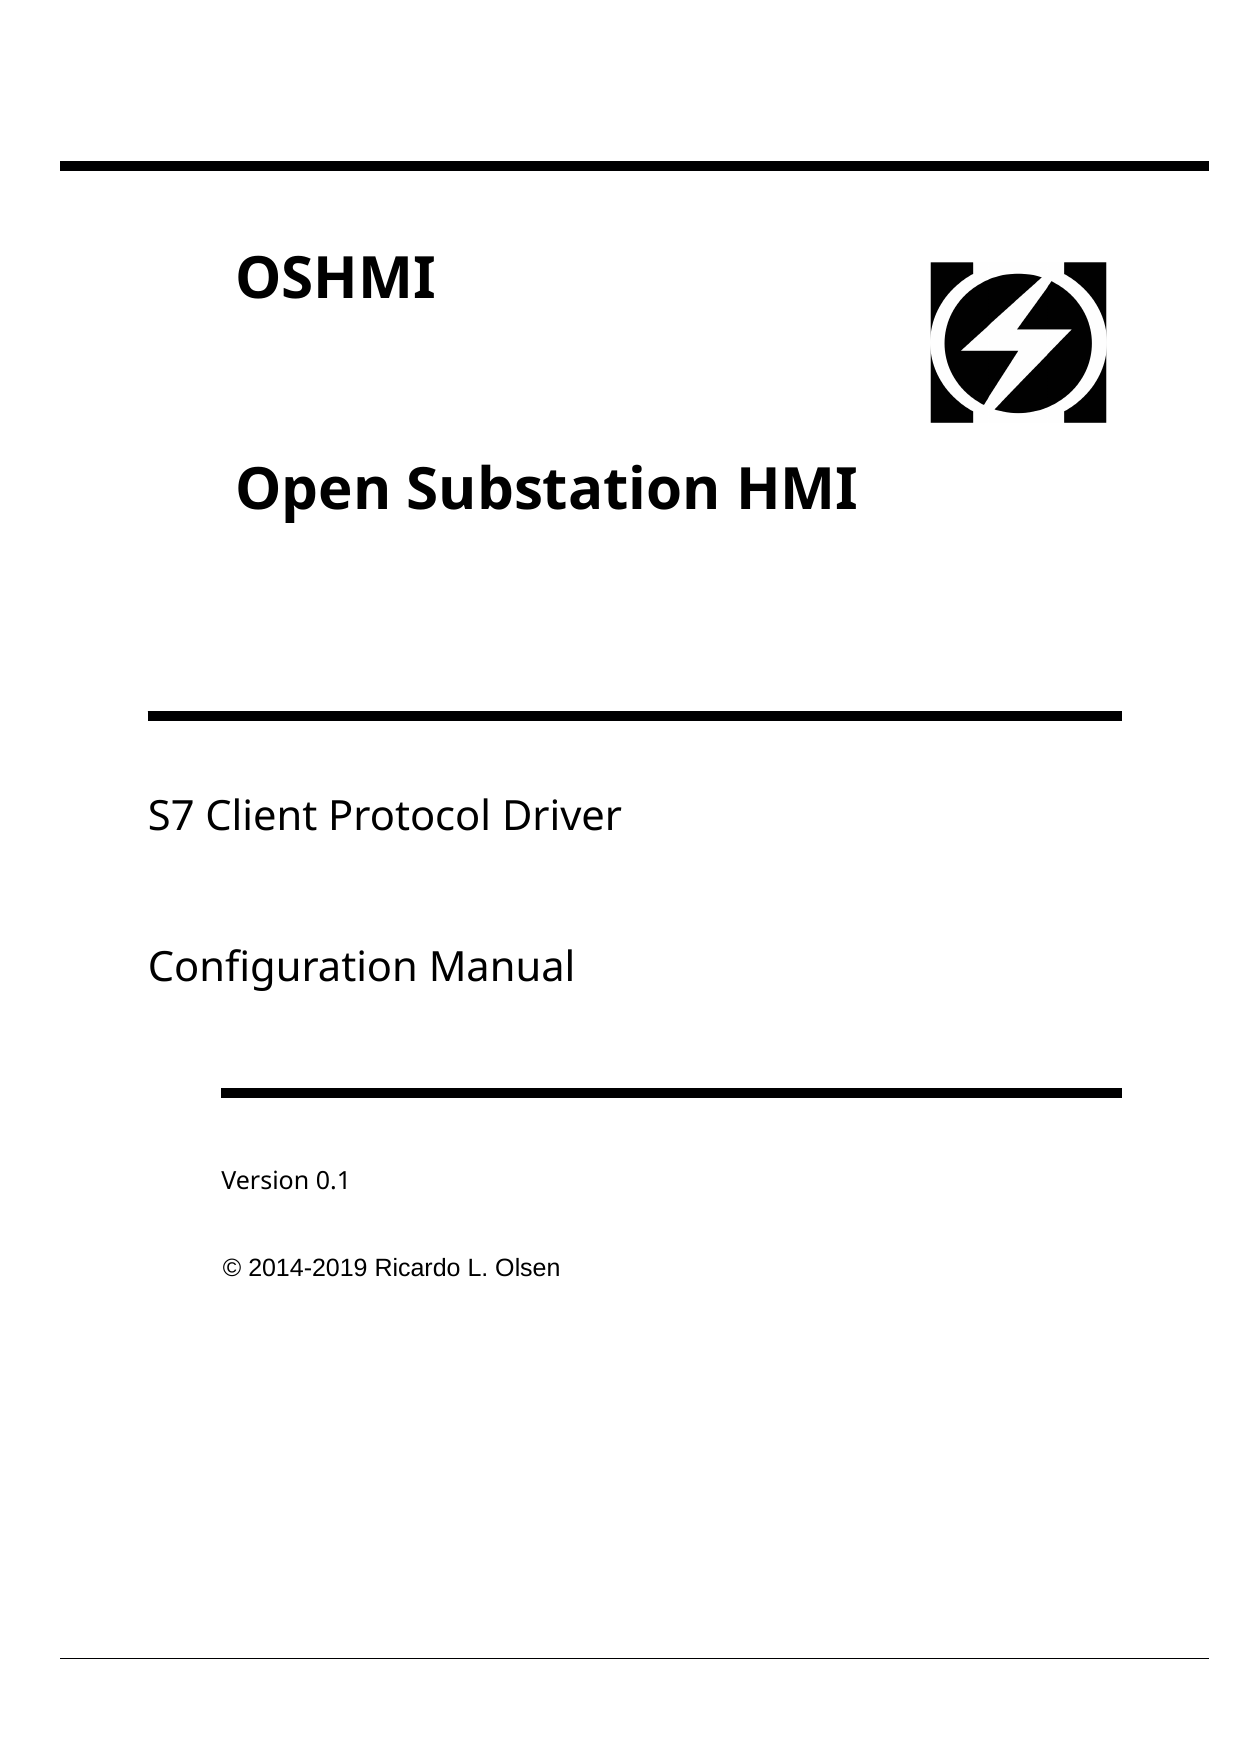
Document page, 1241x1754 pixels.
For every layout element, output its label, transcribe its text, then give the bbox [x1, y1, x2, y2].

text © 2014-2019 Ricardo L. Olsen [223, 1253, 1122, 1282]
text Configuration Manual [148, 862, 1122, 993]
text Version 0.1 [221, 1098, 1122, 1197]
text OSHMI Open Substation HMI [60, 171, 1209, 527]
text S7 Client Protocol Driver [148, 721, 1122, 842]
picture [930, 262, 1107, 423]
